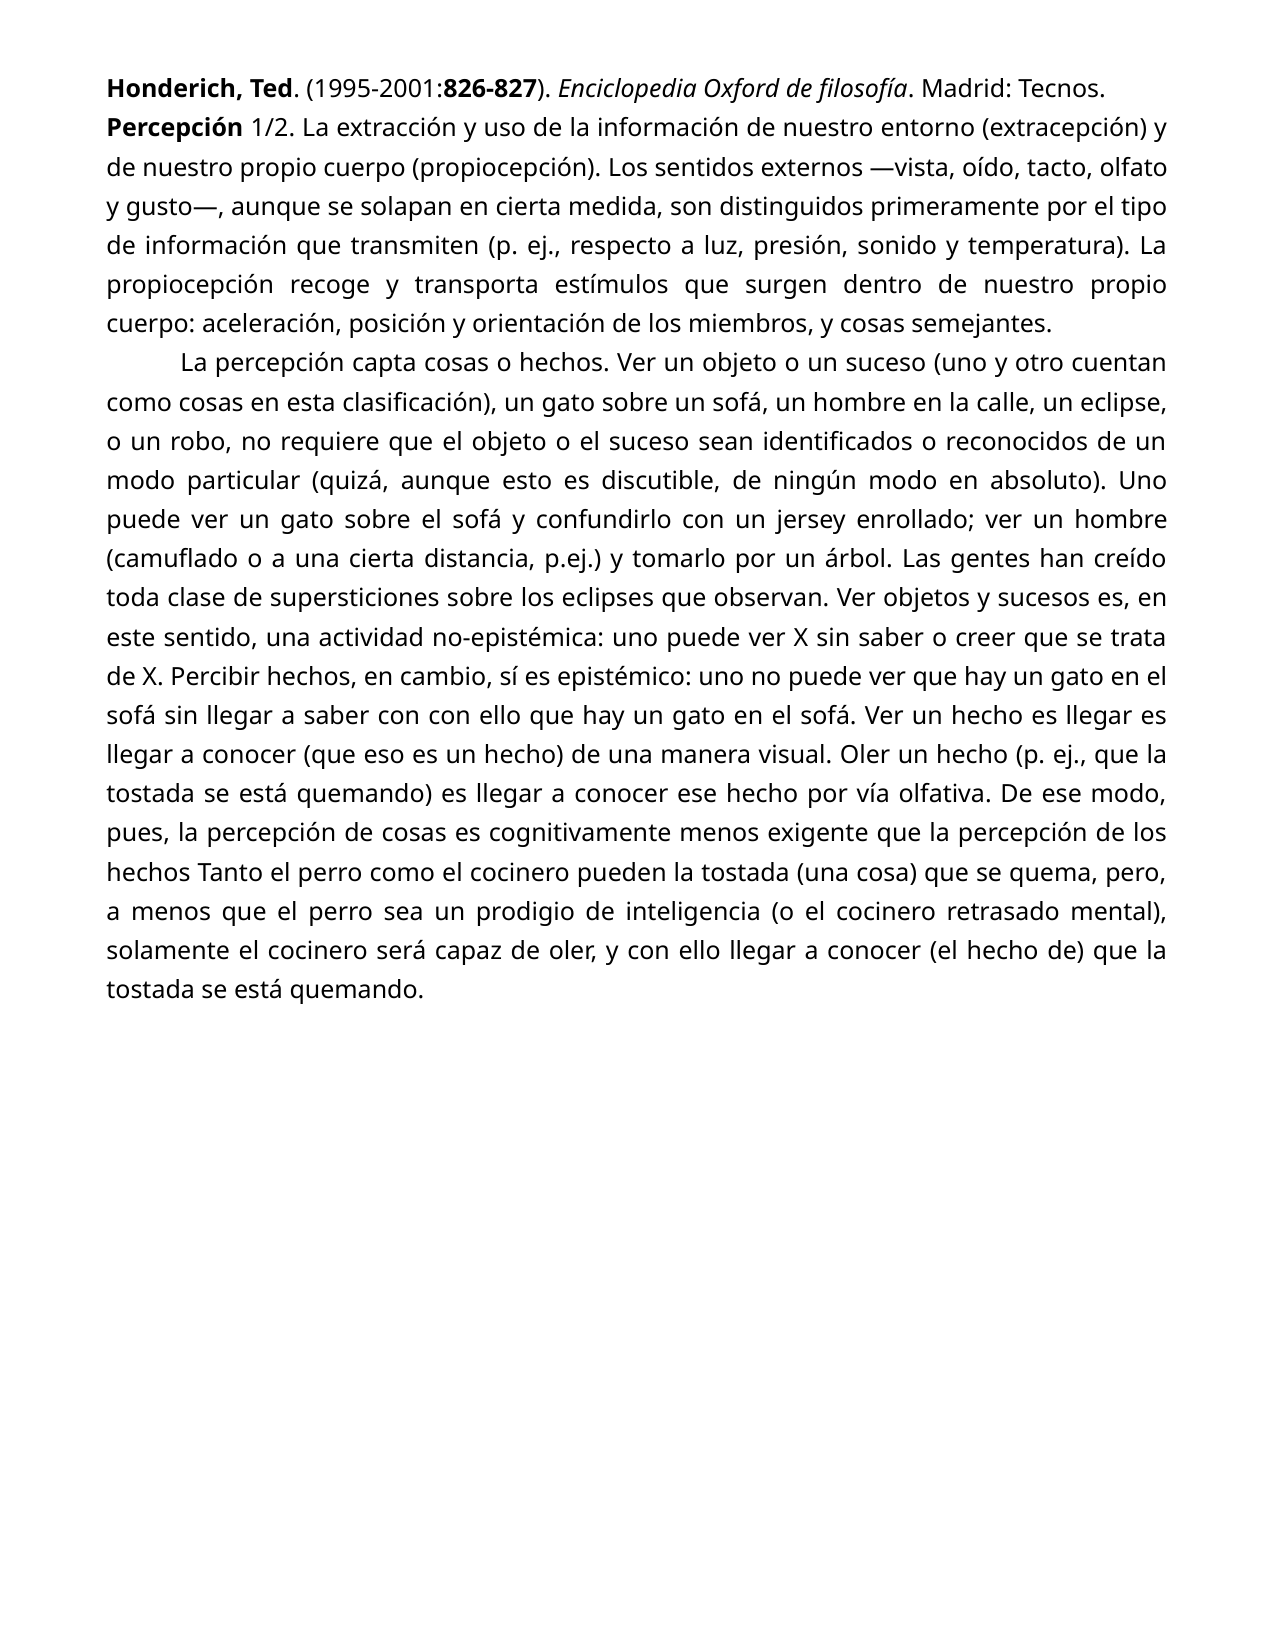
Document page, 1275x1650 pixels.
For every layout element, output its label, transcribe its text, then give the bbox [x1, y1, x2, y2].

text La percepción capta cosas o hechos. Ver un objeto o un suceso (uno y otro cuentan como cosas en esta clasificación), un gato sobre un sofá, un hombre en la calle, un eclipse, o un robo, no requiere que el objeto o el suceso sean identificados o reconocidos de un modo particular (quizá, aunque esto es discutible, de ningún modo en absoluto). Uno puede ver un gato sobre el sofá y confundirlo con un jersey enrollado; ver un hombre (camuflado o a una cierta distancia, p.ej.) y tomarlo por un árbol. Las gentes han creído toda clase de supersticiones sobre los eclipses que observan. Ver objetos y sucesos es, en este sentido, una actividad no-epistémica: uno puede ver X sin saber o creer que se trata de X. Percibir hechos, en cambio, sí es epistémico: uno no puede ver que hay un gato en el sofá sin llegar a saber con con ello que hay un gato en el sofá. Ver un hecho es llegar es llegar a conocer (que eso es un hecho) de una manera visual. Oler un hecho (p. ej., que la tostada se está quemando) es llegar a conocer ese hecho por vía olfativa. De ese modo, pues, la percepción de cosas es cognitivamente menos exigente que la percepción de los hechos Tanto el perro como el cocinero pueden la tostada (una cosa) que se quema, pero, a menos que el perro sea un prodigio de inteligencia (o el cocinero retrasado mental), solamente el cocinero será capaz de oler, y con ello llegar a conocer (el hecho de) que la tostada se está quemando. [106, 345, 1169, 1006]
text Percepción 1/2. La extracción y uso de la información de nuestro entorno (extracepción) y de nuestro propio cuerpo (propiocepción). Los sentidos externos —vista, oído, tacto, olfato y gusto—, aunque se solapan en cierta medida, son distinguidos primeramente por el tipo de información que transmiten (p. ej., respecto a luz, presión, sonido y temperatura). La propiocepción recoge y transporta estímulos que surgen dentro de nuestro propio cuerpo: aceleración, posición y orientación de los miembros, y cosas semejantes. [106, 110, 1169, 340]
text Honderich, Ted. (1995-2001:826-827). Enciclopedia Oxford de filosofía. Madrid: Tecnos. [106, 71, 1169, 105]
